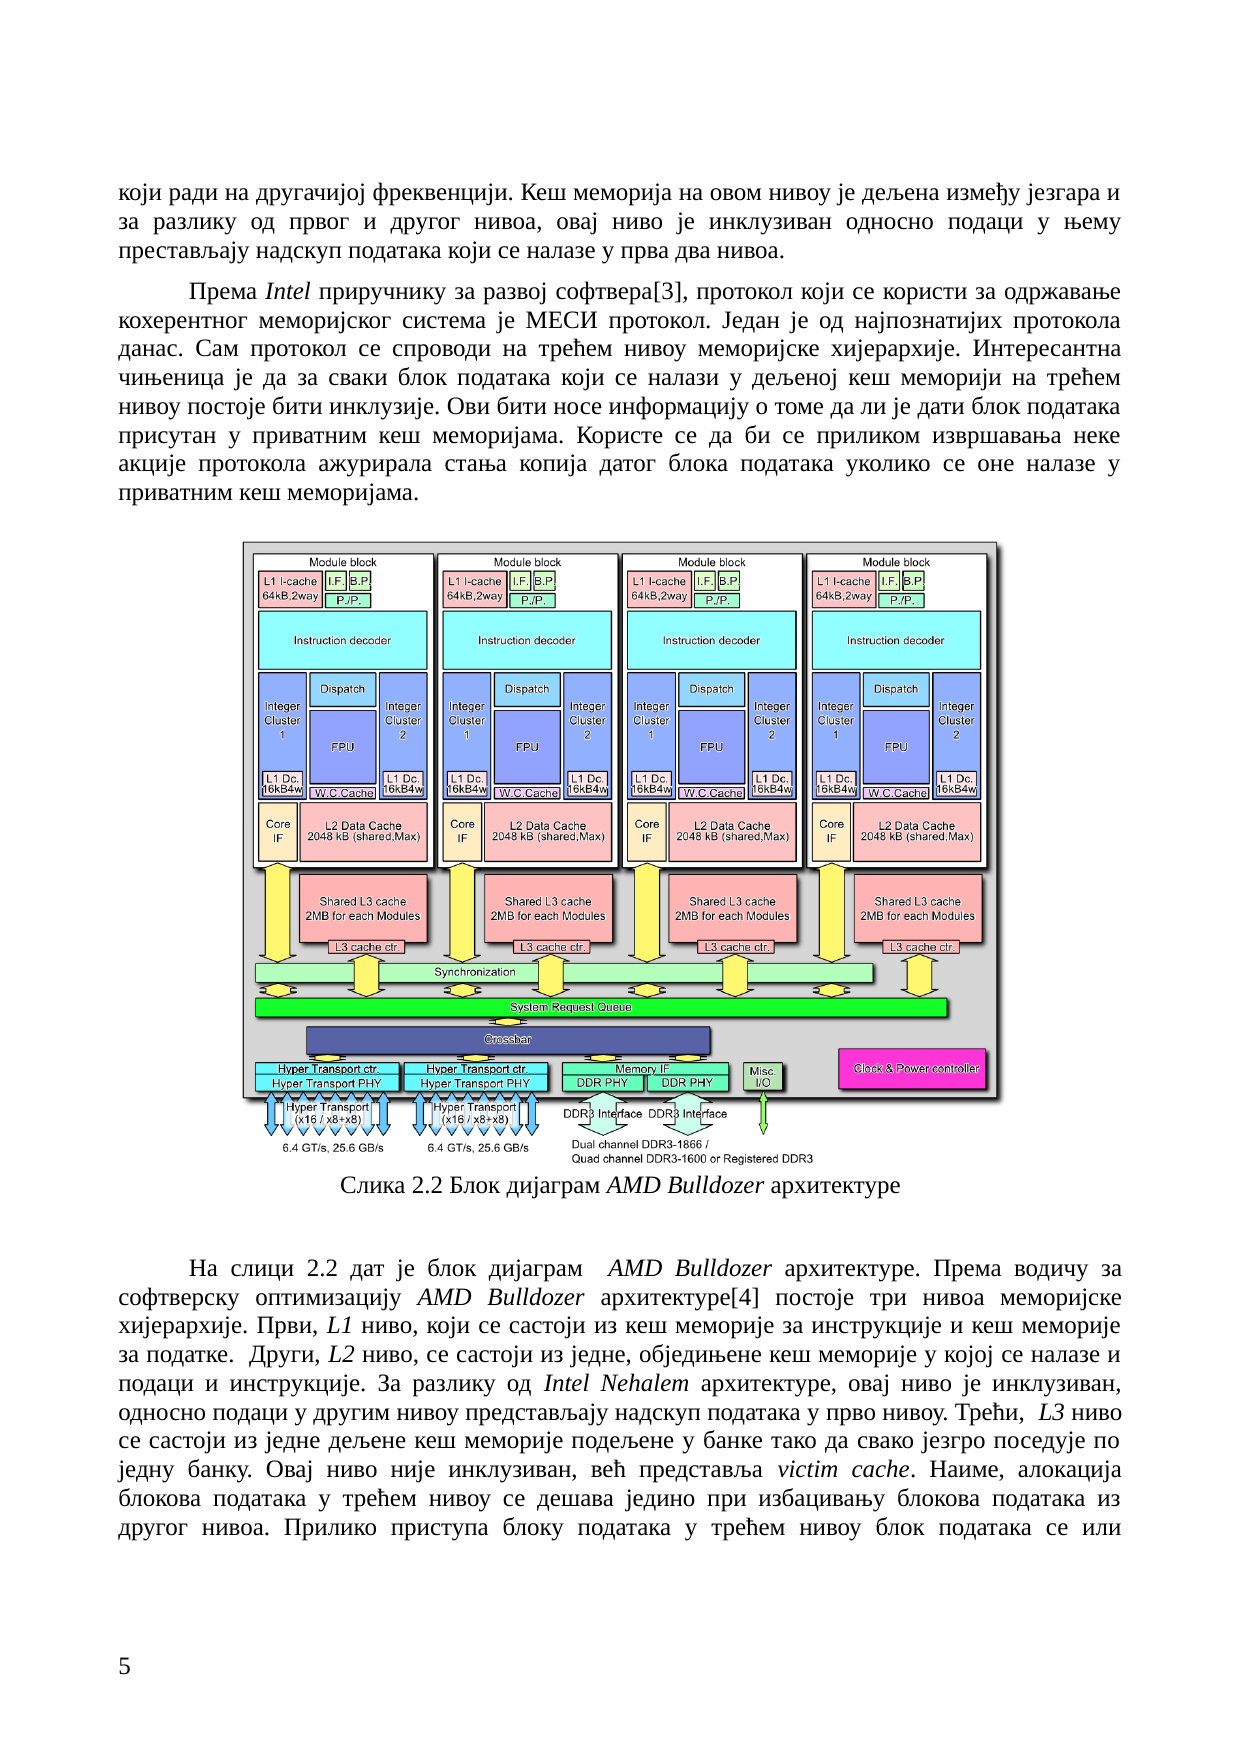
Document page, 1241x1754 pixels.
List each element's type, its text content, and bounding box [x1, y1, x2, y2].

text Према Intel приручнику за развој софтвера[3], протокол који се користи за одржавање кохерентног меморијског система је МЕСИ протокол. Један је од најпознатијих протокола данас. Сам протокол се спроводи на трећем нивоу меморијске хијерархије. Интересантна чињеница је да за сваки блок података који се налази у дељеној кеш меморији на трећем нивоу постоје бити инклузије. Ови бити носе информацију о томе да ли је дати блок података присутан у приватним кеш меморијама. Користе се да би се приликом извршавања неке акције протокола ажурирала стања копија датог блока података уколико се оне налазе у приватним кеш меморијама. [118, 276, 1122, 506]
text На слици 2.2 дат је блок дијаграм AMD Bulldozer архитектуре. Према водичу за софтверску оптимизацију AMD Bulldozer архитектуре[4] постоје три нивоа меморијске хијерархије. Први, L1 ниво, који се састоји из кеш меморије за инструкције и кеш меморије за податке. Други, L2 ниво, се састоји из једне, обједињене кеш меморије у којој се налазе и подаци и инструкције. За разлику од Intel Nehalem архитектуре, овај ниво је инклузиван, односно подаци у другим нивоу представљају надскуп података у прво нивоу. Трећи, L3 ниво се састоји из једне дељене кеш меморије подељене у банке тако да свако језгро поседује по једну банку. Овај ниво није инклузиван, већ представља victim cache. Наиме, алокација блокова података у трећем нивоу се дешава једино при избацивању блокова података из другог нивоа. Прилико приступа блоку података у трећем нивоу блок података се или [118, 1253, 1122, 1541]
text Слика 2.2 Блок дијаграм AMD Bulldozer архитектуре [232, 1171, 1008, 1199]
text који ради на другачијој фреквенцији. Кеш меморија на овом нивоу је дељена између језгара и за разлику од првог и другог нивоа, овај ниво је инклузиван односно подаци у њему престављају надскуп података који се налазе у прва два нивоа. [118, 177, 1122, 263]
picture [232, 531, 1008, 1171]
